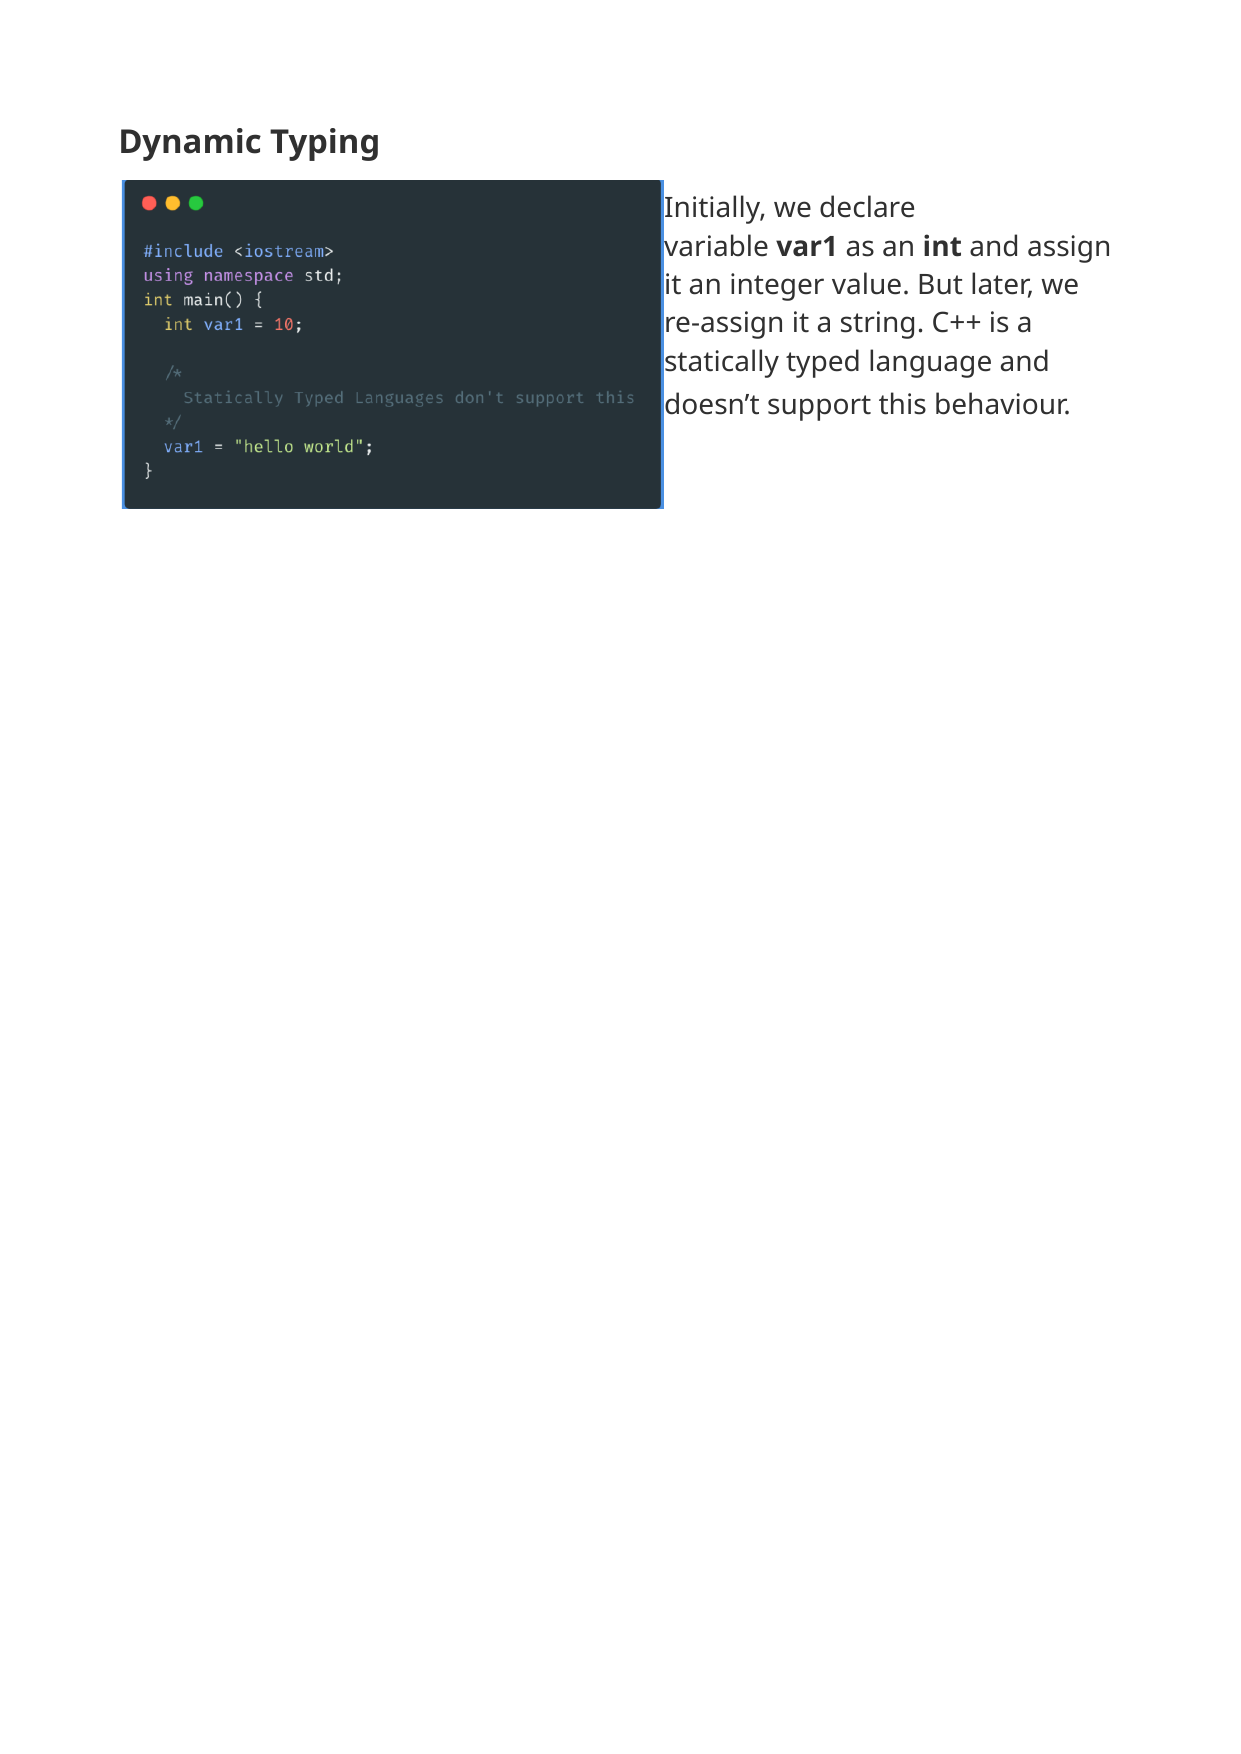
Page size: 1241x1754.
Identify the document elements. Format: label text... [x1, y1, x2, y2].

subtitle Dynamic Typing [118, 118, 1122, 163]
subtitle Initially, we declare variable var1 as an int and assign it an integer value. But later, we re-assign it a string. C++ is a statically typed language and doesn’t support this behaviour. [664, 188, 1122, 424]
picture [121, 180, 664, 509]
